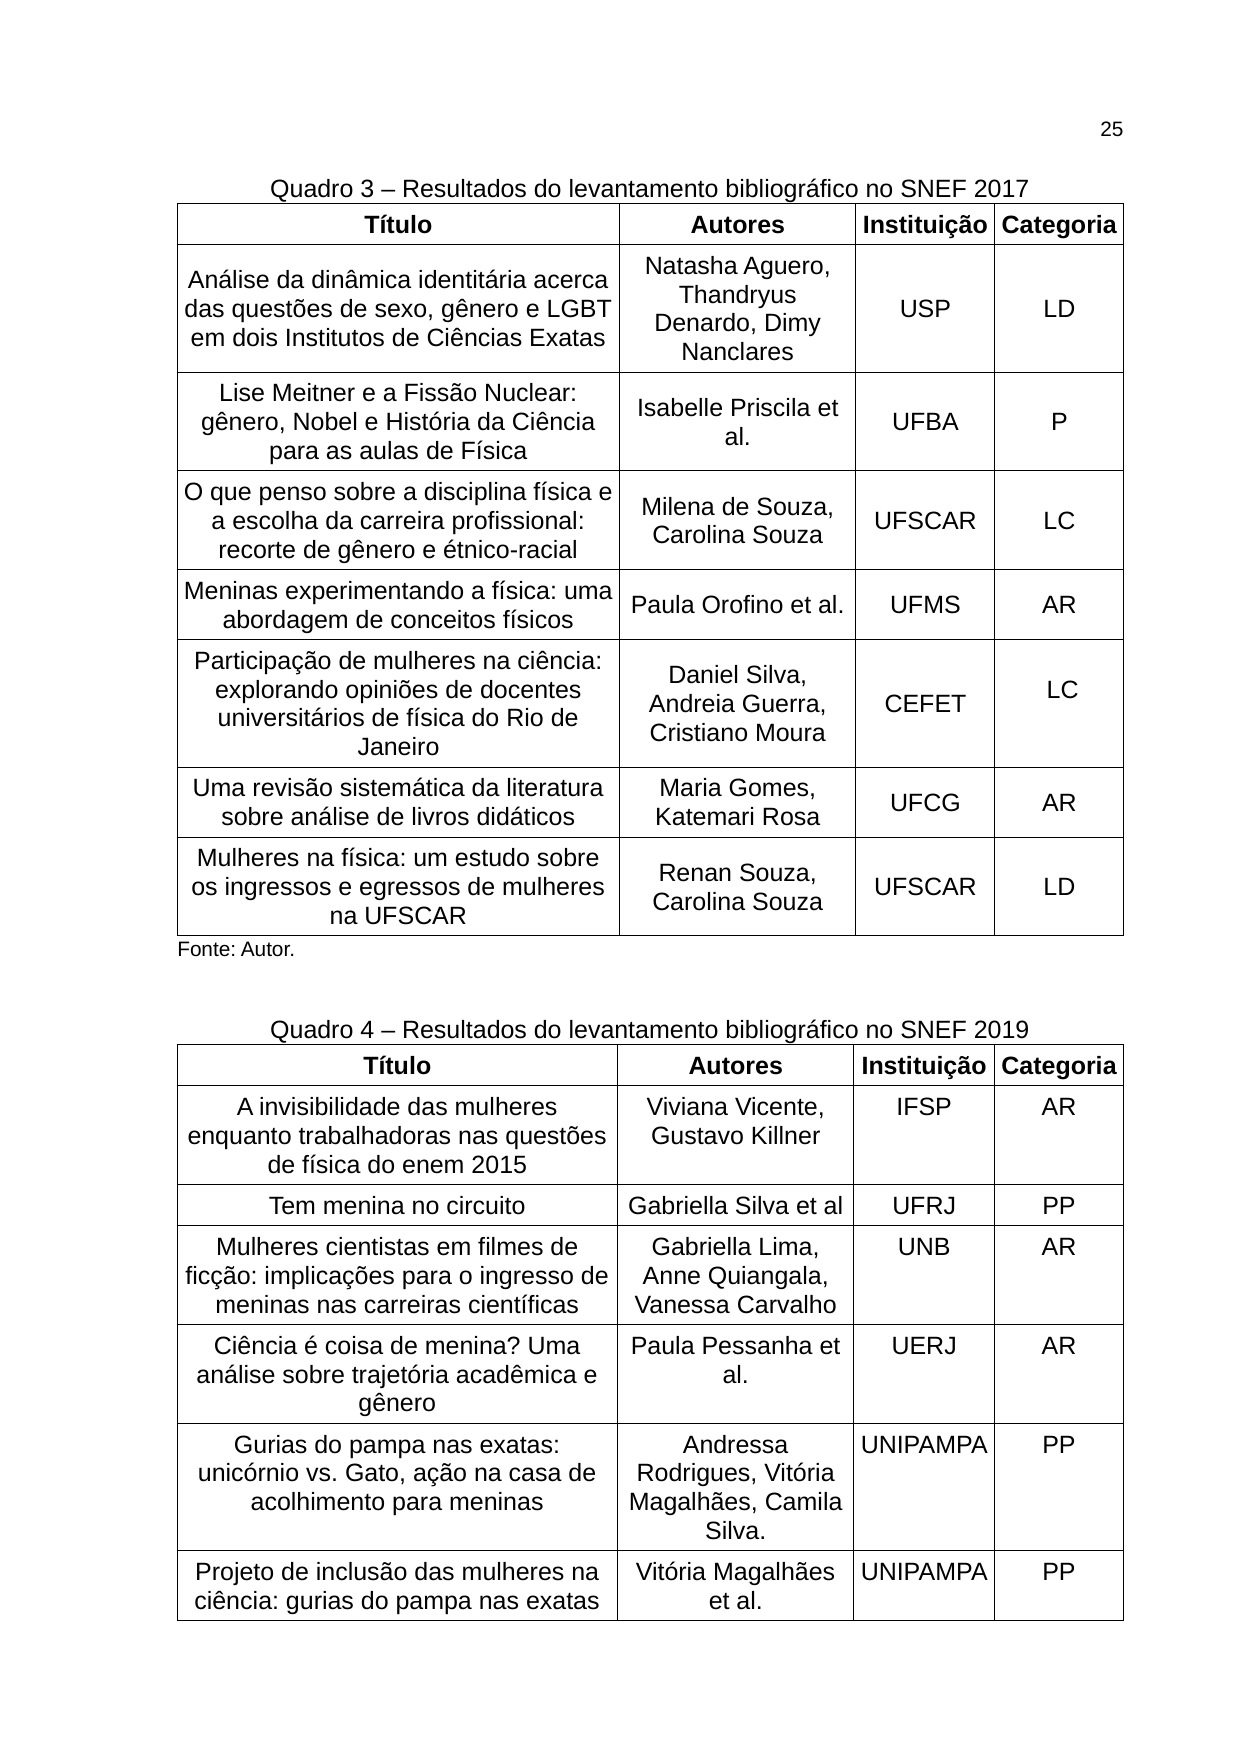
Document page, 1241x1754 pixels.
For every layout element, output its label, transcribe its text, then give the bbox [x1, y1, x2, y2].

table_cell Maria Gomes, Katemari Rosa [620, 768, 855, 837]
table_cell Milena de Souza, Carolina Souza [620, 471, 855, 569]
table_cell Andressa Rodrigues, Vitória Magalhães, Camila Silva. [618, 1424, 853, 1550]
table_cell Mulheres na física: um estudo sobre os ingressos e egressos de mulheres na UFSCAR [178, 838, 619, 935]
table_header Título [178, 204, 619, 244]
table_cell PP [995, 1185, 1123, 1225]
table_cell Renan Souza, Carolina Souza [620, 838, 855, 935]
table_cell O que penso sobre a disciplina física e a escolha da carreira profissional: recorte de gênero e étnico-racial [178, 471, 619, 569]
table_cell Gurias do pampa nas exatas: unicórnio vs. Gato, ação na casa de acolhimento para meninas [178, 1424, 617, 1550]
table_cell Participação de mulheres na ciência: explorando opiniões de docentes universitários de física do Rio de Janeiro [178, 640, 619, 767]
table_cell CEFET [856, 640, 994, 767]
table_cell PP [995, 1551, 1123, 1620]
table_cell Projeto de inclusão das mulheres na ciência: gurias do pampa nas exatas [178, 1551, 617, 1620]
table_cell Viviana Vicente, Gustavo Killner [618, 1086, 853, 1184]
table_cell Gabriella Lima, Anne Quiangala, Vanessa Carvalho [618, 1226, 853, 1324]
table_header Categoria [995, 1045, 1123, 1085]
table_header Autores [618, 1045, 853, 1085]
table_cell Lise Meitner e a Fissão Nuclear: gênero, Nobel e História da Ciência para as aulas de Física [178, 373, 619, 470]
table_header Autores [620, 204, 855, 244]
table_header Categoria [995, 204, 1123, 244]
table_cell Natasha Aguero, Thandryus Denardo, Dimy Nanclares [620, 245, 855, 372]
table_cell IFSP [854, 1086, 994, 1184]
table_cell UERJ [854, 1325, 994, 1423]
table_header Título [178, 1045, 617, 1085]
table_header Instituição [856, 204, 994, 244]
text Fonte: Autor. [177, 936, 1123, 960]
table_cell Daniel Silva, Andreia Guerra, Cristiano Moura [620, 640, 855, 767]
table_cell UFSCAR [856, 471, 994, 569]
table_cell Uma revisão sistemática da literatura sobre análise de livros didáticos [178, 768, 619, 837]
table_cell Gabriella Silva et al [618, 1185, 853, 1225]
table_cell Paula Orofino et al. [620, 570, 855, 639]
table_cell UFMS [856, 570, 994, 639]
table_cell A invisibilidade das mulheres enquanto trabalhadoras nas questões de física do enem 2015 [178, 1086, 617, 1184]
table_cell AR [995, 1086, 1123, 1184]
table_cell UNB [854, 1226, 994, 1324]
table_cell PP [995, 1424, 1123, 1550]
table_cell Mulheres cientistas em filmes de ficção: implicações para o ingresso de meninas nas carreiras científicas [178, 1226, 617, 1324]
table_cell UFSCAR [856, 838, 994, 935]
table_cell LC [995, 640, 1123, 767]
table_cell Análise da dinâmica identitária acerca das questões de sexo, gênero e LGBT em dois Institutos de Ciências Exatas [178, 245, 619, 372]
table_cell UNIPAMPA [854, 1551, 994, 1620]
table_cell Tem menina no circuito [178, 1185, 617, 1225]
table_cell Ciência é coisa de menina? Uma análise sobre trajetória acadêmica e gênero [178, 1325, 617, 1423]
table_cell LD [995, 245, 1123, 372]
text Quadro 3 – Resultados do levantamento bibliográfico no SNEF 2017 [177, 174, 1123, 203]
table_cell UNIPAMPA [854, 1424, 994, 1550]
text Quadro 4 – Resultados do levantamento bibliográfico no SNEF 2019 [177, 1015, 1123, 1044]
table_cell Paula Pessanha et al. [618, 1325, 853, 1423]
table_cell LC [995, 471, 1123, 569]
table_cell UFCG [856, 768, 994, 837]
table_cell USP [856, 245, 994, 372]
table_cell AR [995, 570, 1123, 639]
table_cell Vitória Magalhães et al. [618, 1551, 853, 1620]
table_cell Isabelle Priscila et al. [620, 373, 855, 470]
table_cell P [995, 373, 1123, 470]
table_cell AR [995, 1325, 1123, 1423]
table_cell LD [995, 838, 1123, 935]
table_cell UFRJ [854, 1185, 994, 1225]
table_header Instituição [854, 1045, 994, 1085]
table_cell Meninas experimentando a física: uma abordagem de conceitos físicos [178, 570, 619, 639]
table_cell AR [995, 768, 1123, 837]
table_cell UFBA [856, 373, 994, 470]
table_cell AR [995, 1226, 1123, 1324]
